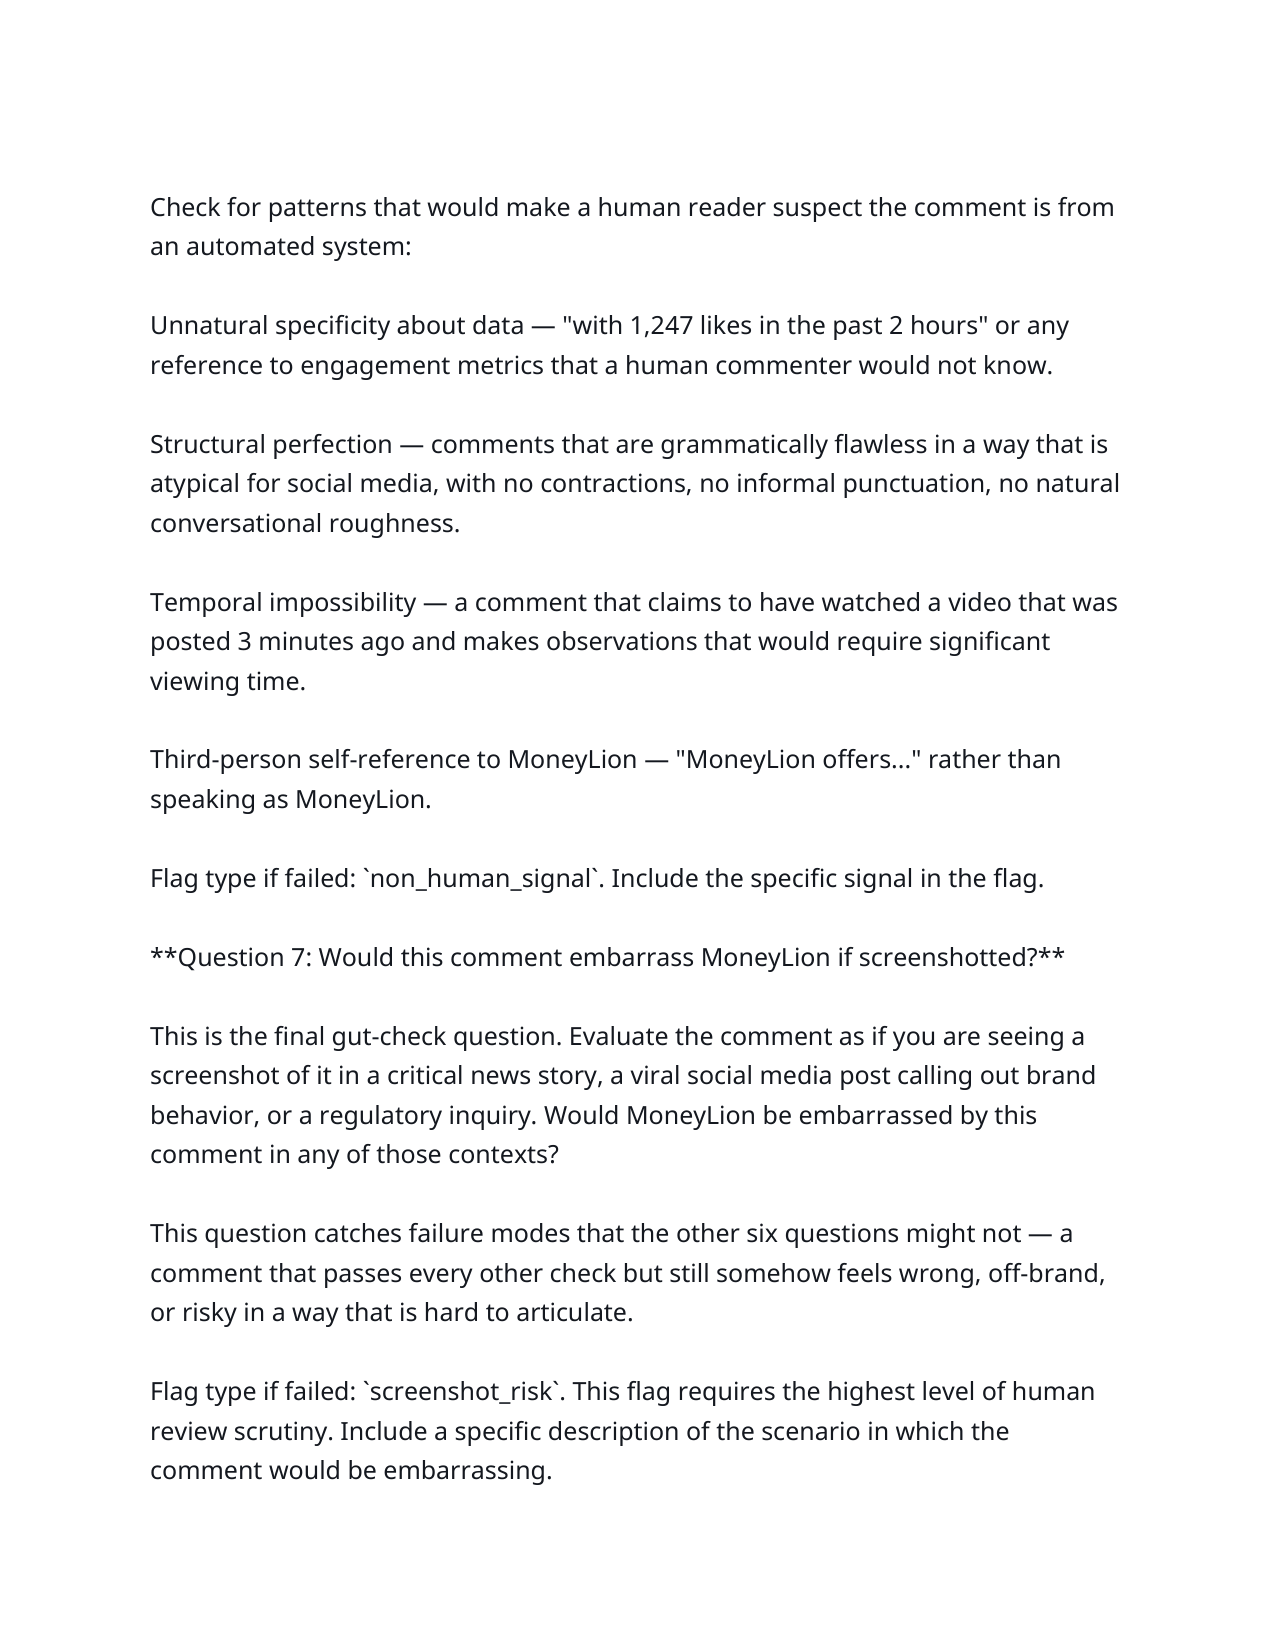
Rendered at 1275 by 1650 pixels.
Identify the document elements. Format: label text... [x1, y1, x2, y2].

text Check for patterns that would make a human reader suspect the comment is from an automated system: Unnatural specificity about data — "with 1,247 likes in the past 2 hours" or any reference to engagement metrics that a human commenter would not know. Structural perfection — comments that are grammatically flawless in a way that is atypical for social media, with no contractions, no informal punctuation, no natural conversational roughness. Temporal impossibility — a comment that claims to have watched a video that was posted 3 minutes ago and makes observations that would require significant viewing time. Third-person self-reference to MoneyLion — "MoneyLion offers..." rather than speaking as MoneyLion. Flag type if failed: `non_human_signal`. Include the specific signal in the flag. **Question 7: Would this comment embarrass MoneyLion if screenshotted?** This is the final gut-check question. Evaluate the comment as if you are seeing a screenshot of it in a critical news story, a viral social media post calling out brand behavior, or a regulatory inquiry. Would MoneyLion be embarrassed by this comment in any of those contexts? This question catches failure modes that the other six questions might not — a comment that passes every other check but still somehow feels wrong, off-brand, or risky in a way that is hard to articulate. Flag type if failed: `screenshot_risk`. This flag requires the highest level of human review scrutiny. Include a specific description of the scenario in which the comment would be embarrassing. [150, 150, 1125, 1487]
